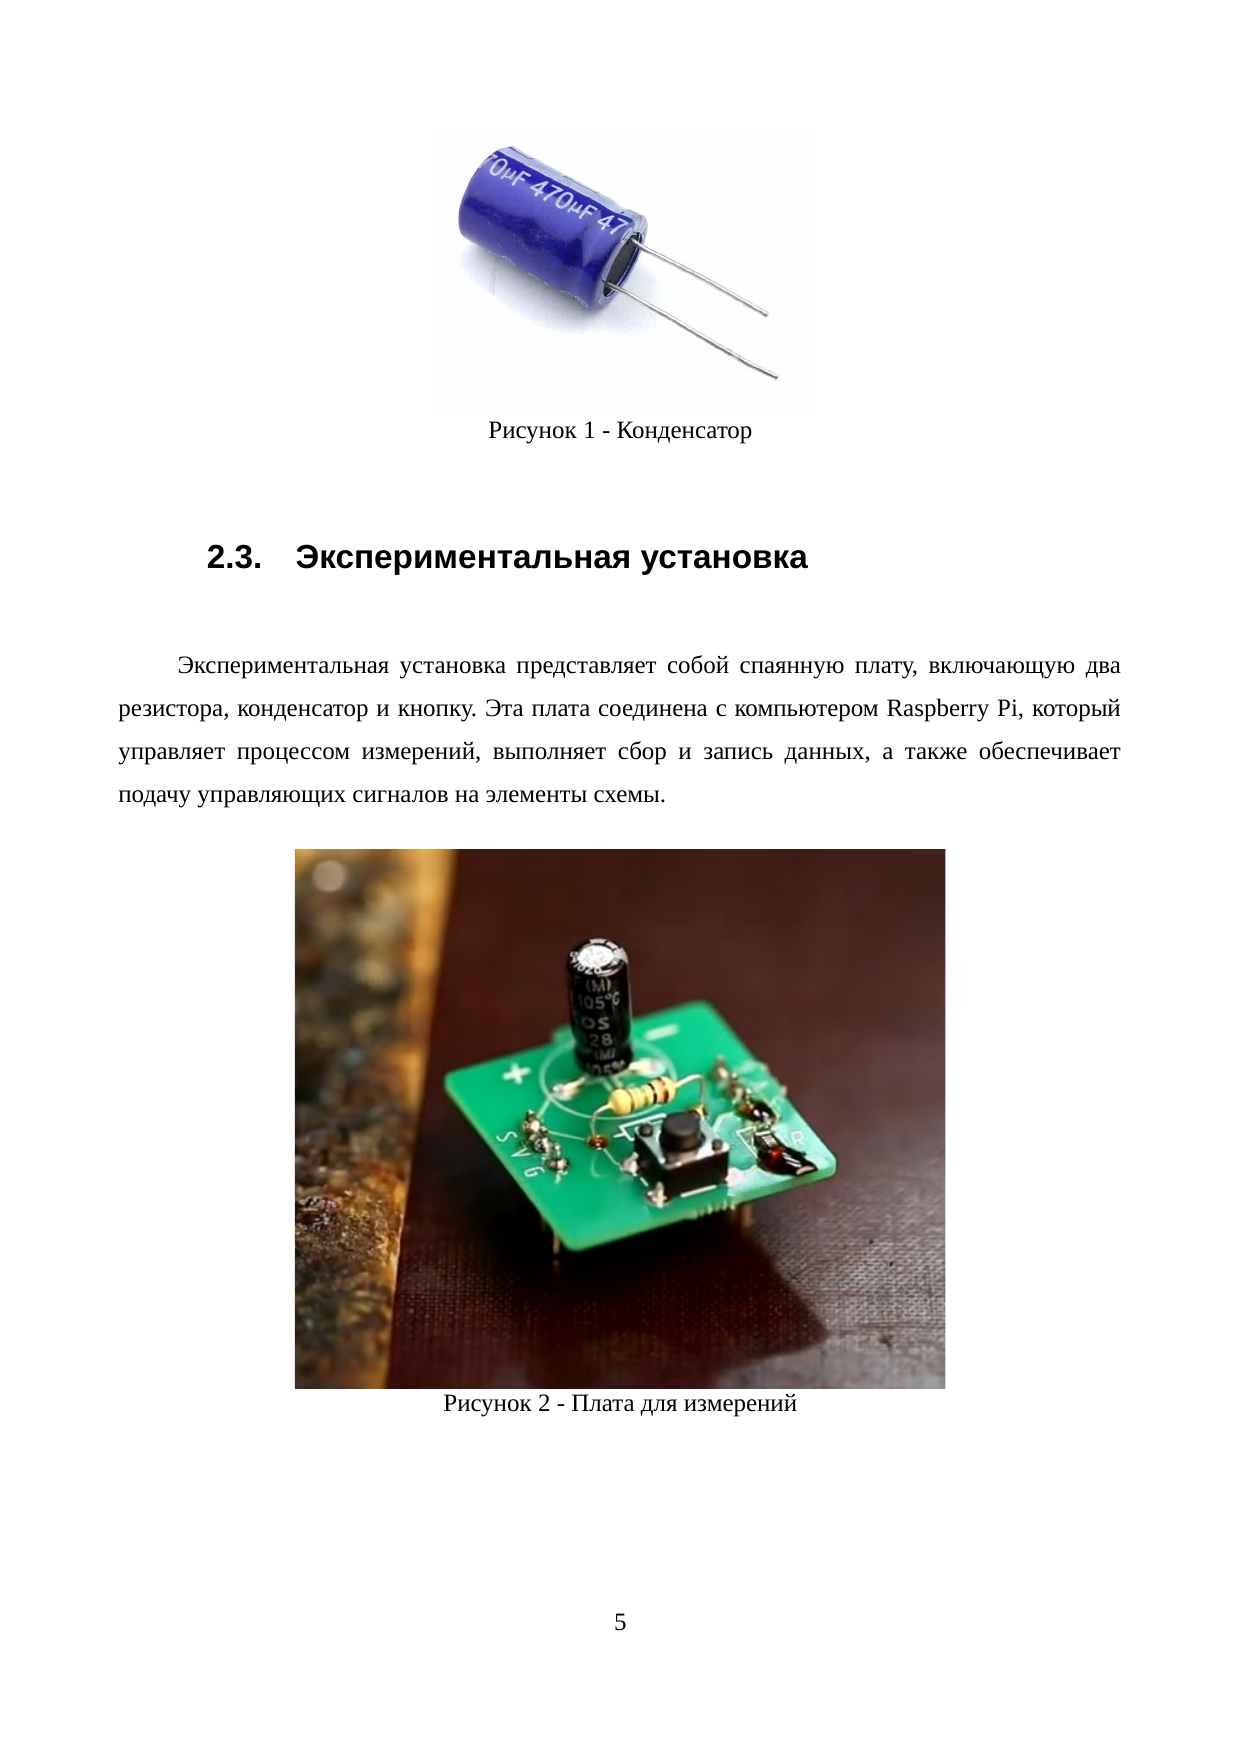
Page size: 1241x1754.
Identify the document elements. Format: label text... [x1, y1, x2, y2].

list Рисунок 1 - Конденсатор [465, 415, 776, 444]
text Экспериментальная установка представляет собой спаянную плату, включающую два резистора, конденсатор и кнопку. Эта плата соединена с компьютером Raspberry Pi, который управляет процессом измерений, выполняет сбор и запись данных, а также обеспечивает подачу управляющих сигналов на элементы схемы. [118, 650, 1122, 808]
text Рисунок 2 - Плата для измерений [295, 1389, 946, 1417]
subtitle Экспериментальная установка [148, 537, 1093, 575]
picture [430, 130, 810, 415]
picture [294, 849, 946, 1389]
